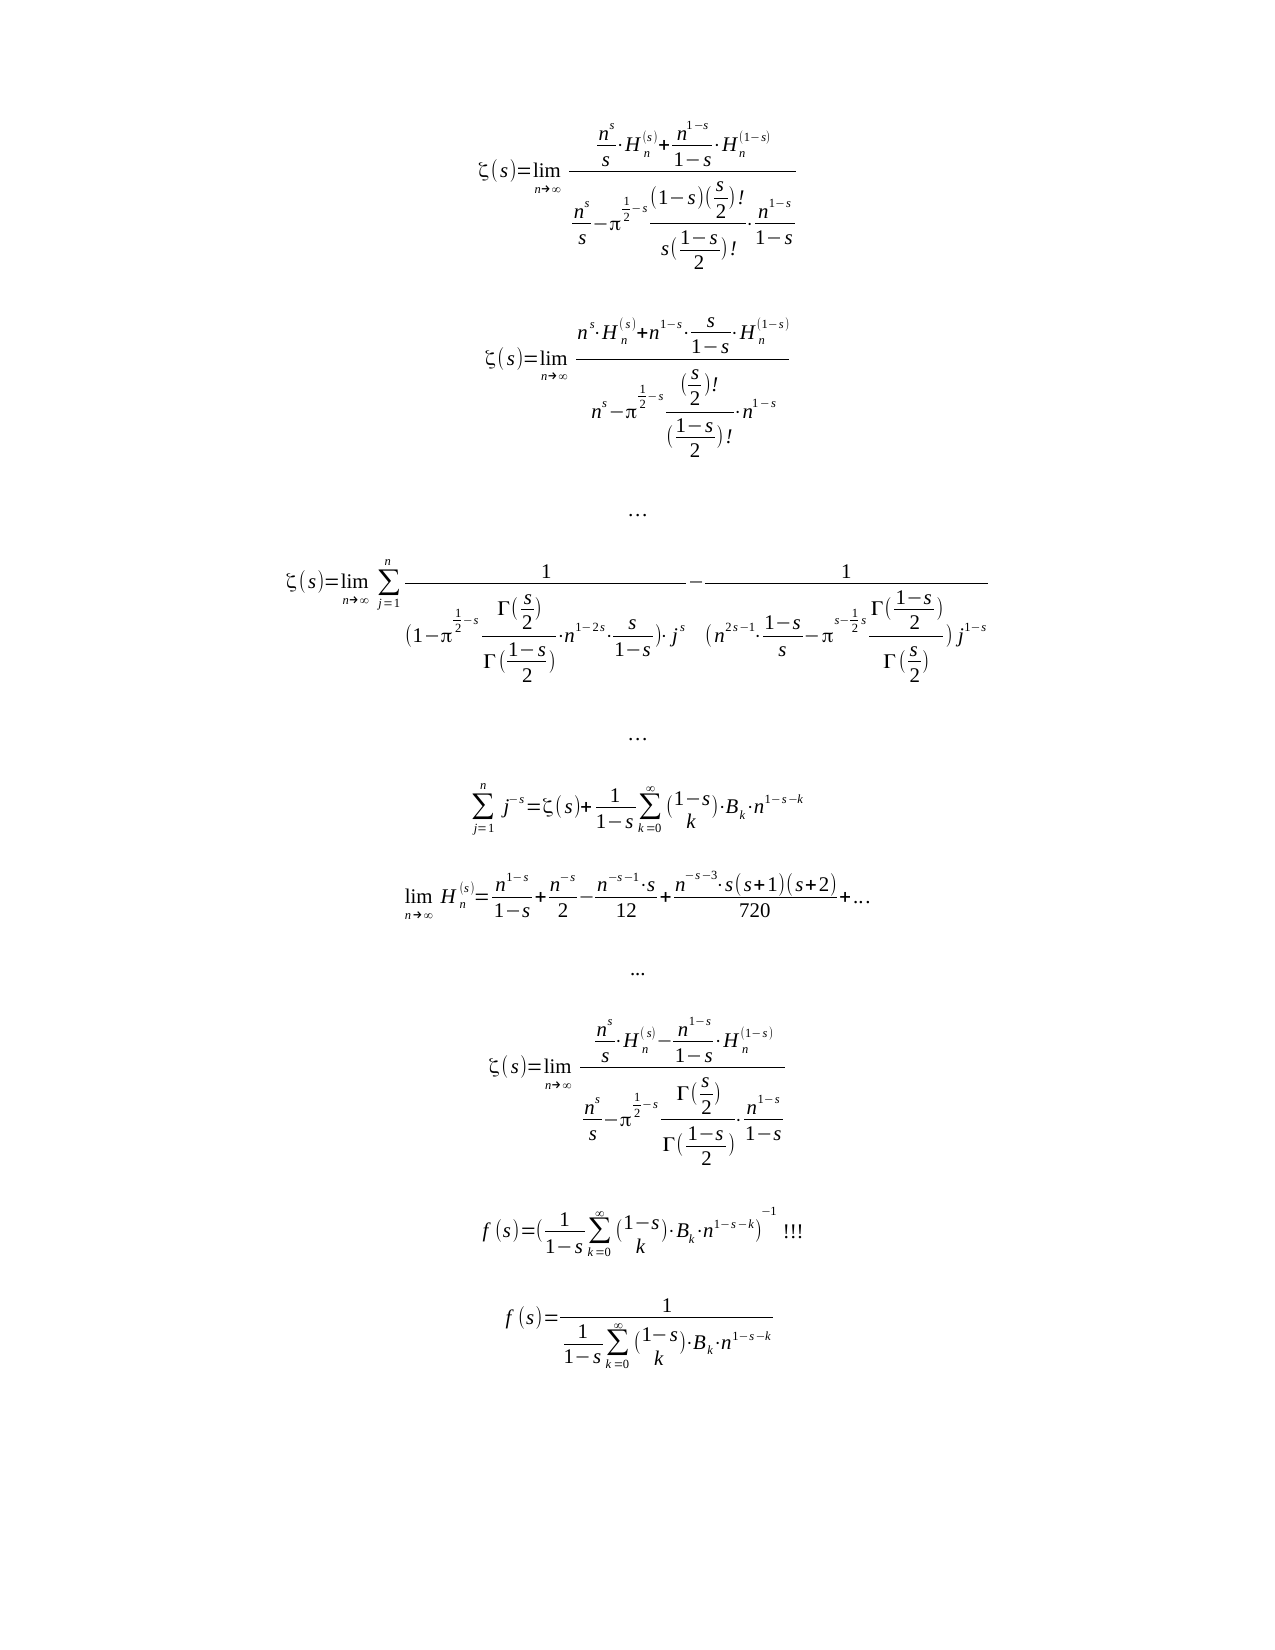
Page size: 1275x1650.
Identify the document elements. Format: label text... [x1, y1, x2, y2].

text … [118, 496, 1157, 521]
text ... [118, 956, 1157, 980]
text … [118, 721, 1157, 745]
text !!! [118, 1205, 1157, 1259]
